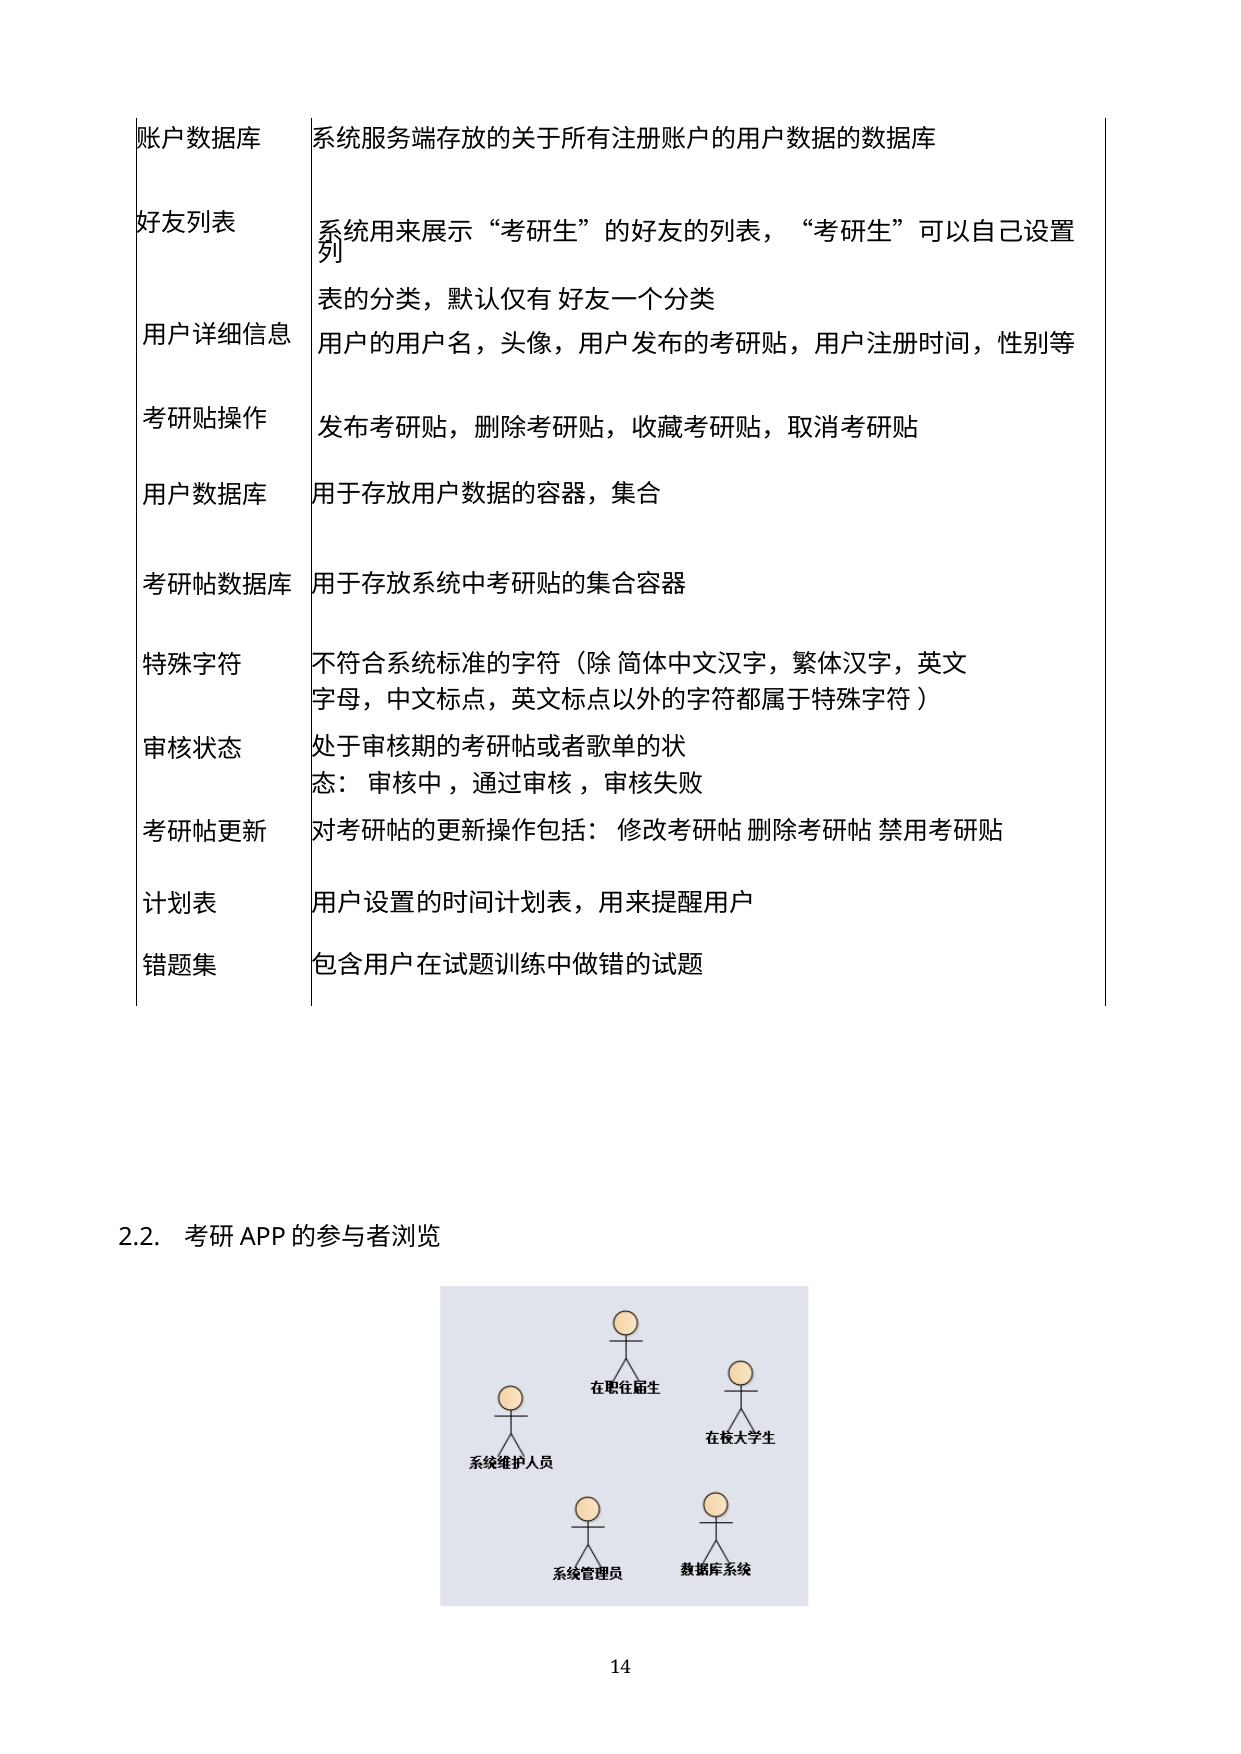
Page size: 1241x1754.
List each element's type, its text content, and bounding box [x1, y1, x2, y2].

picture [440, 1286, 809, 1606]
table_cell 系统服务端存放的关于所有注册账户的用户数据的数据库 [312, 118, 1105, 201]
table_cell 特殊字符 [137, 643, 311, 727]
table_cell 用于存放系统中考研贴的集合容器 [312, 564, 1105, 643]
table_cell 用户设置的时间计划表，用来提醒用户 [312, 882, 1105, 945]
table_cell 错题集 [137, 945, 311, 1006]
table_cell 系统用来展示“考研生”的好友的列表，“考研生”可以自己设置列 表的分类，默认仅有 好友一个分类 [312, 201, 1105, 313]
table_cell 计划表 [137, 882, 311, 945]
table_cell 包含用户在试题训练中做错的试题 [312, 945, 1105, 1006]
table_cell 审核状态 [137, 727, 311, 811]
table_cell 发布考研贴，删除考研贴，收藏考研贴，取消考研贴 [312, 397, 1105, 473]
table_cell 用户的用户名，头像，用户发布的考研贴，用户注册时间，性别等 [312, 313, 1105, 397]
table_cell 账户数据库 [137, 118, 311, 201]
table_cell 处于审核期的考研帖或者歌单的状 态： 审核中 ，通过审核 ，审核失败 [312, 727, 1105, 811]
table_cell 不符合系统标准的字符（除 简体中文汉字，繁体汉字，英文 字母，中文标点，英文标点以外的字符都属于特殊字符 ） [312, 643, 1105, 727]
table_cell 用户数据库 [137, 473, 311, 564]
table_cell 考研贴操作 [137, 397, 311, 473]
table_cell 用于存放用户数据的容器，集合 [312, 473, 1105, 564]
table_cell 考研帖更新 [137, 811, 311, 882]
subtitle 考研APP的参与者浏览 [118, 1216, 1122, 1252]
table_cell 好友列表 [137, 201, 311, 313]
table_cell 对考研帖的更新操作包括： 修改考研帖 删除考研帖 禁用考研贴 [312, 811, 1105, 882]
table_cell 用户详细信息 [137, 313, 311, 397]
table_cell 考研帖数据库 [137, 564, 311, 643]
